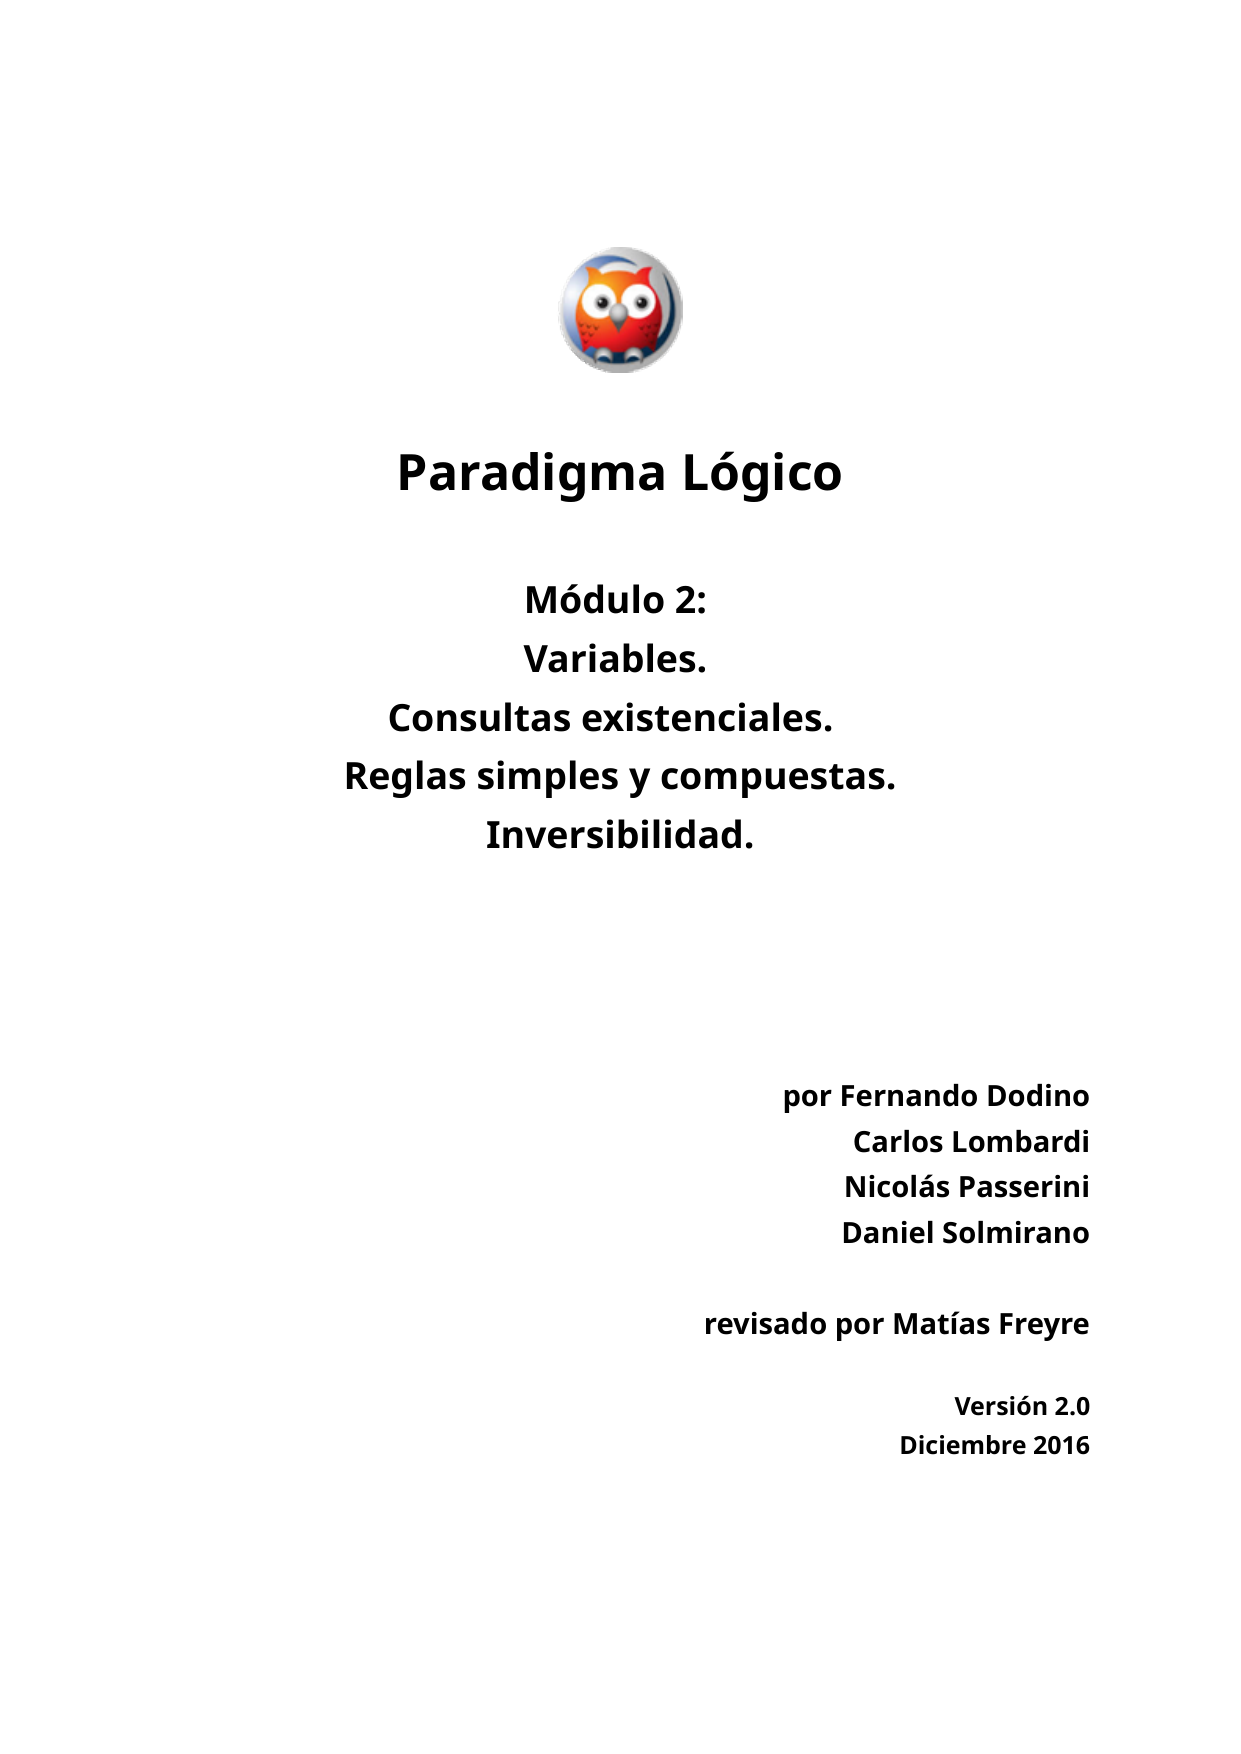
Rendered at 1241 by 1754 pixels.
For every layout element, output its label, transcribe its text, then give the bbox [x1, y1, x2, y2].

text Daniel Solmirano [150, 1212, 1090, 1252]
text Versión 2.0 [150, 1388, 1090, 1422]
text Nicolás Passerini [150, 1167, 1090, 1206]
text Inversibilidad. [150, 808, 1090, 859]
picture [454, 247, 786, 373]
text Reglas simples y compuestas. [150, 749, 1090, 801]
text Módulo 2: [150, 573, 1090, 624]
text Variables. [150, 632, 1090, 683]
text Carlos Lombardi [150, 1121, 1090, 1161]
text Diciembre 2016 [150, 1428, 1090, 1462]
text Paradigma Lógico [150, 437, 1090, 505]
text Consultas existenciales. [150, 691, 1090, 742]
text por Fernando Dodino [150, 1076, 1090, 1115]
text revisado por Matías Freyre [150, 1304, 1090, 1343]
